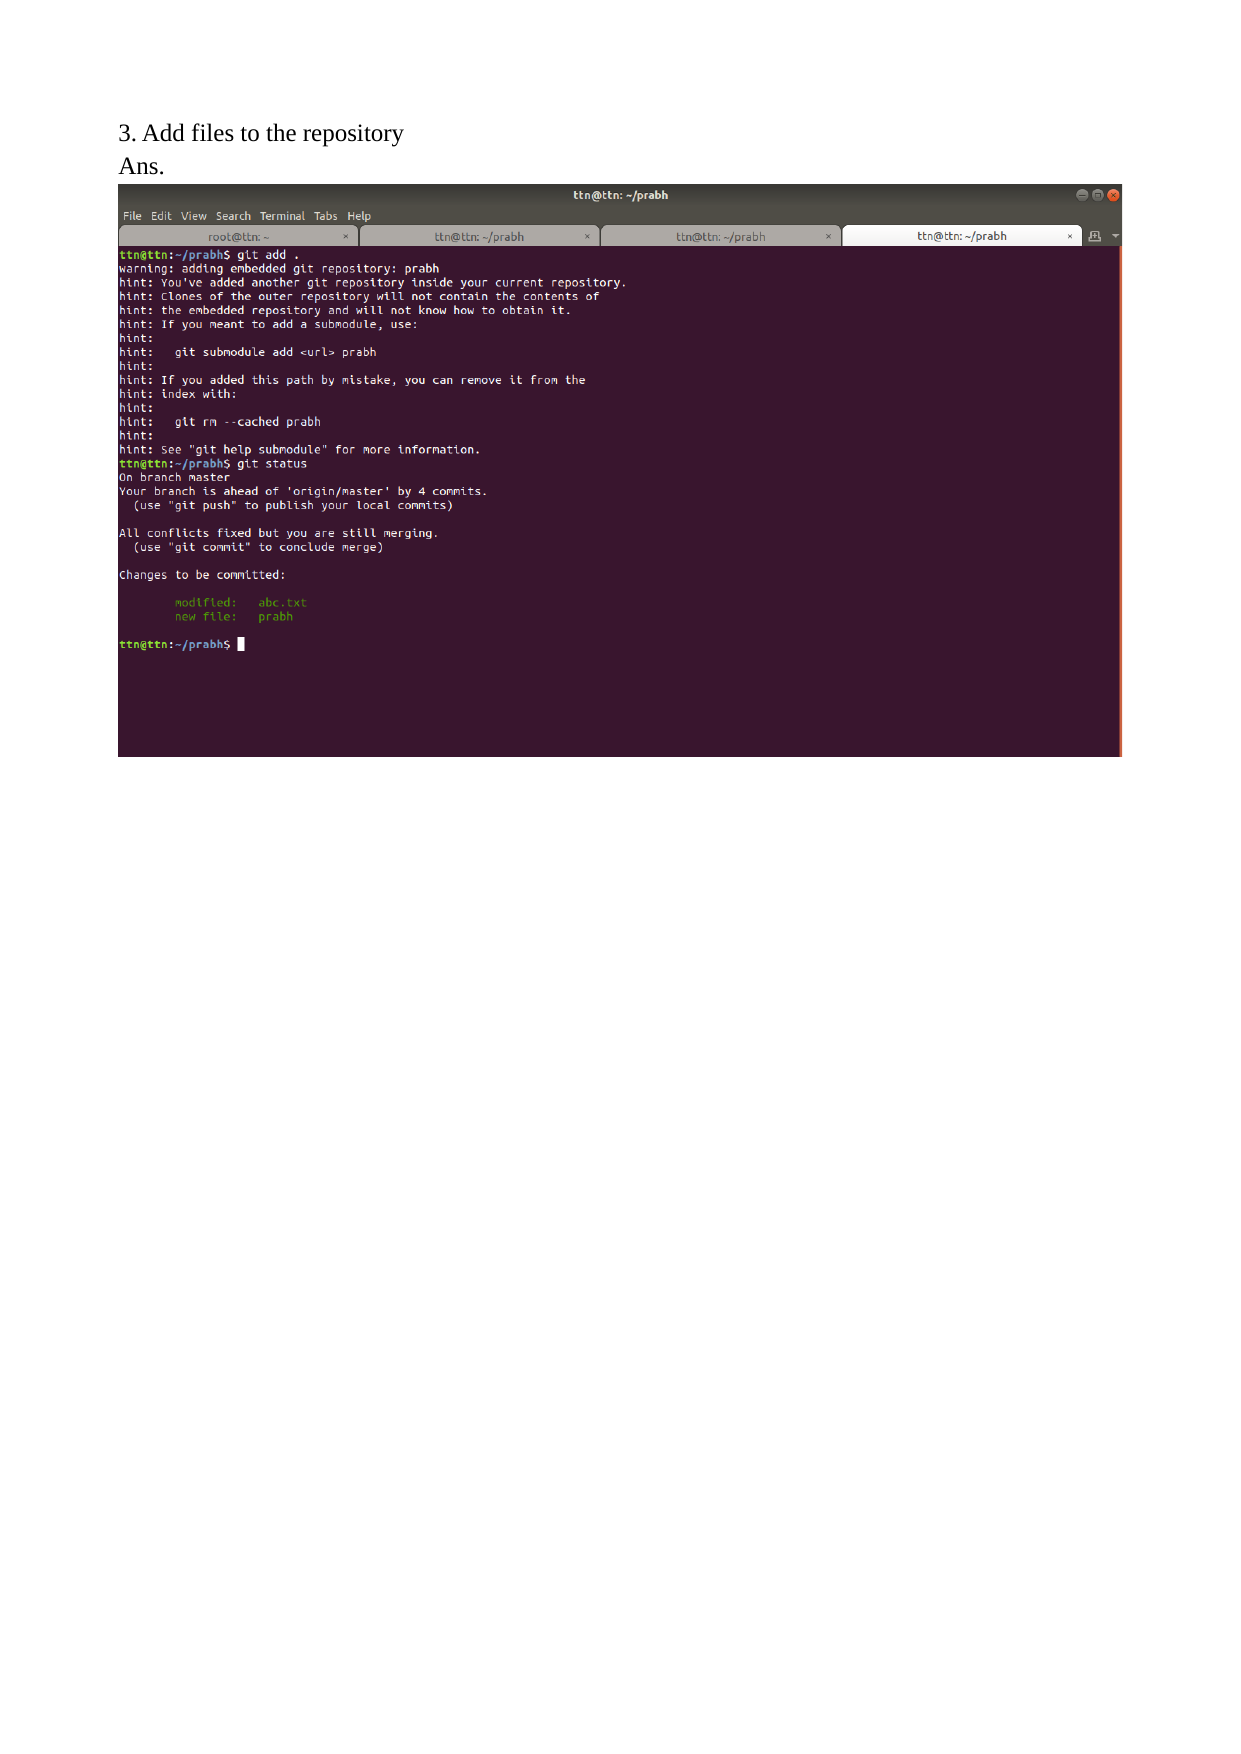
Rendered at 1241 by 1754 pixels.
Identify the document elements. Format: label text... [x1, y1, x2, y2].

picture [118, 184, 1123, 757]
text 3. Add files to the repository [118, 118, 1122, 147]
text Ans. [118, 151, 1122, 180]
